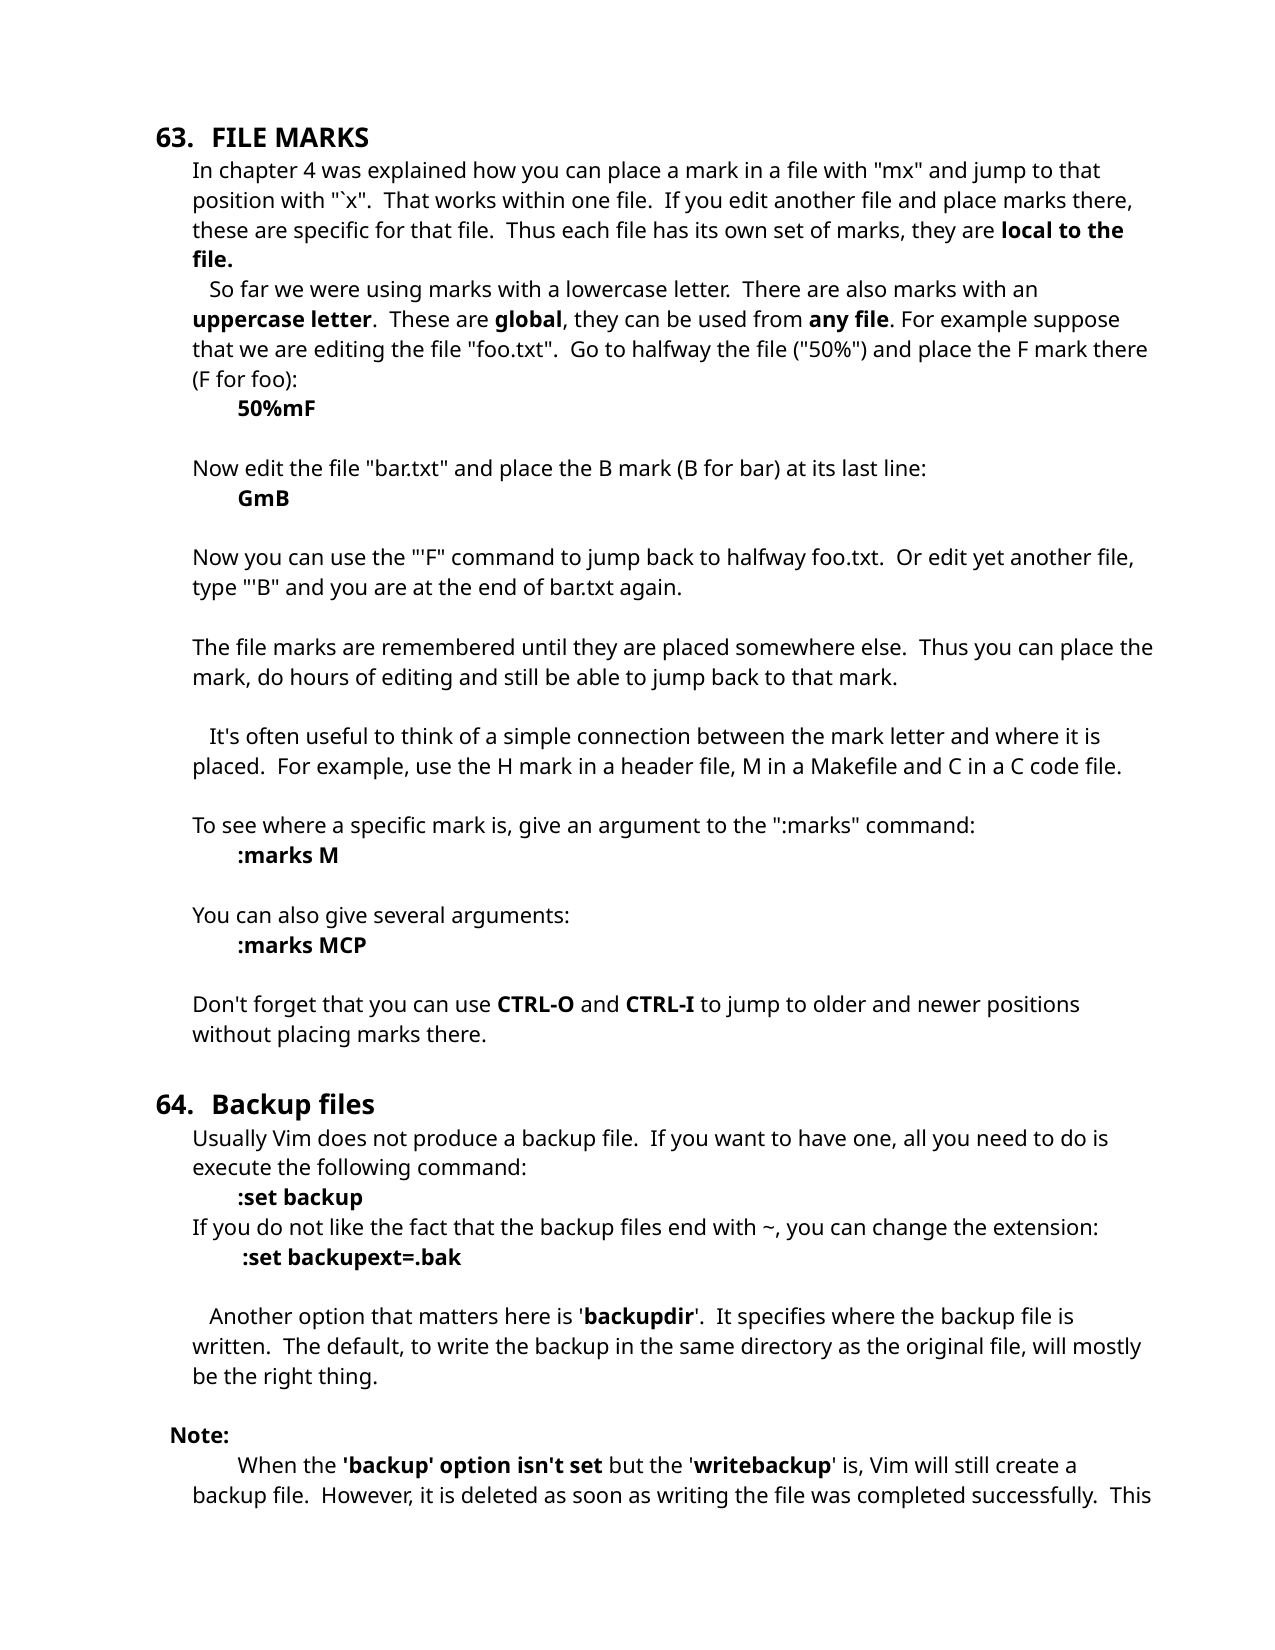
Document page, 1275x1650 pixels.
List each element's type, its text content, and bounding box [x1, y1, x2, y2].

list :set backup [192, 1182, 1157, 1212]
list :set backupext=.bak [192, 1242, 1157, 1271]
list Don't forget that you can use CTRL-O and CTRL-I to jump to older and newer positions without placing marks there. [192, 989, 1157, 1049]
list Now edit the file "bar.txt" and place the B mark (B for bar) at its last line: [192, 453, 1157, 483]
list Usually Vim does not produce a backup file. If you want to have one, all you need to do is execute the following command: [192, 1122, 1157, 1182]
list It's often useful to think of a simple connection between the mark letter and where it is placed. For example, use the H mark in a header file, M in a Makefile and C in a C code file. [192, 721, 1157, 781]
list To see where a specific mark is, give an argument to the ":marks" command: [192, 810, 1157, 840]
list When the 'backup' option isn't set but the 'writebackup' is, Vim will still create a backup file. However, it is deleted as soon as writing the file was completed successfully. This [192, 1450, 1157, 1510]
list Note: [118, 1420, 1157, 1450]
list If you do not like the fact that the backup files end with ~, you can change the extension: [192, 1212, 1157, 1242]
list So far we were using marks with a lowercase letter. There are also marks with an uppercase letter. These are global, they can be used from any file. For example suppose that we are editing the file "foo.txt". Go to halfway the file ("50%") and place the F mark there (F for foo): [192, 274, 1157, 393]
list FILE MARKS [156, 118, 1157, 155]
list Another option that matters here is 'backupdir'. It specifies where the backup file is written. The default, to write the backup in the same directory as the original file, will mostly be the right thing. [192, 1301, 1157, 1391]
list You can also give several arguments: [192, 900, 1157, 929]
list GmB [192, 483, 1157, 512]
list 50%mF [192, 393, 1157, 423]
list Backup files [156, 1086, 1157, 1122]
list The file marks are remembered until they are placed somewhere else. Thus you can place the mark, do hours of editing and still be able to jump back to that mark. [192, 632, 1157, 691]
list In chapter 4 was explained how you can place a mark in a file with "mx" and jump to that position with "`x". That works within one file. If you edit another file and place marks there, these are specific for that file. Thus each file has its own set of marks, they are local to the file. [192, 155, 1157, 274]
list :marks M [192, 840, 1157, 870]
list Now you can use the "'F" command to jump back to halfway foo.txt. Or edit yet another file, type "'B" and you are at the end of bar.txt again. [192, 542, 1157, 602]
list :marks MCP [192, 929, 1157, 959]
